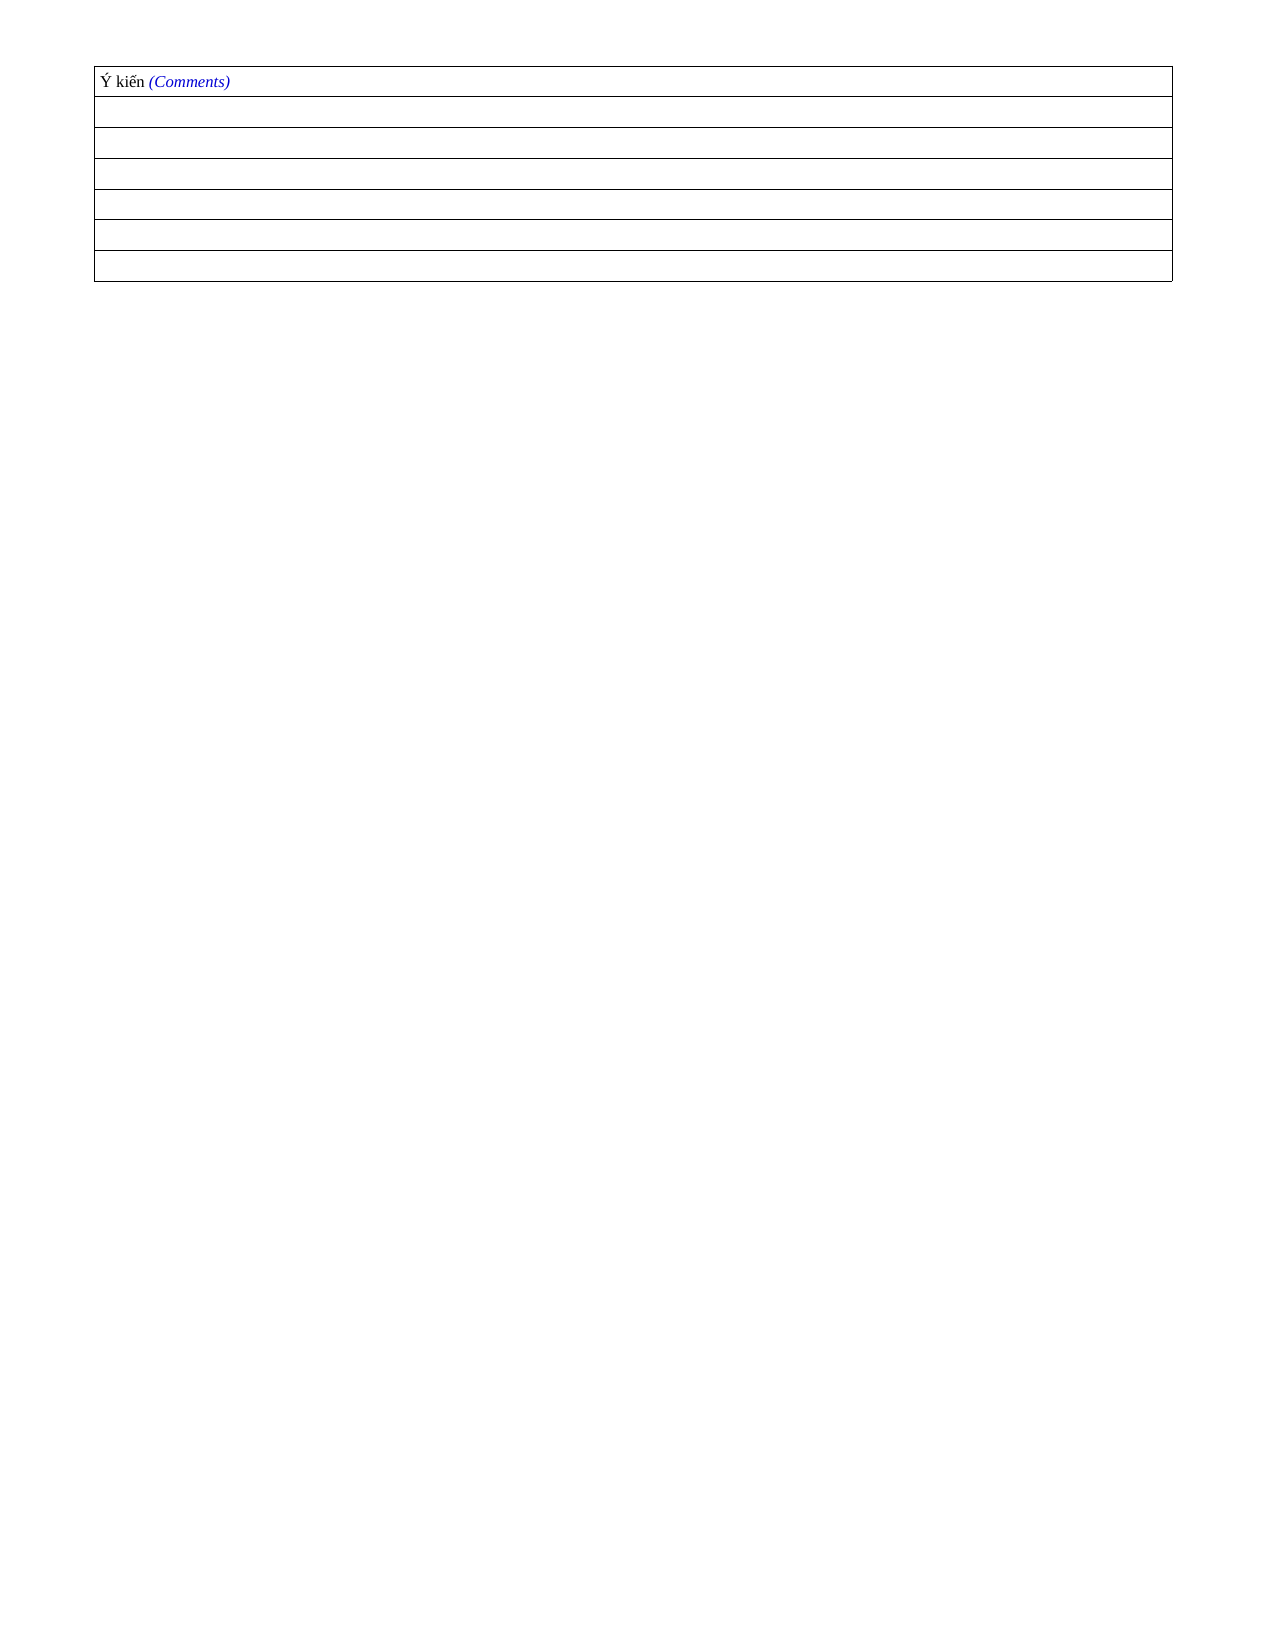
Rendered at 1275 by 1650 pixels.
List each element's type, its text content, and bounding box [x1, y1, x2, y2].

table_cell [95, 159, 1172, 188]
table_header Ý kiến (Comments) [95, 67, 1172, 96]
table_cell [95, 251, 1172, 281]
table_cell [95, 128, 1172, 158]
table_cell [95, 97, 1172, 127]
table_cell [95, 190, 1172, 219]
table_cell [95, 220, 1172, 250]
